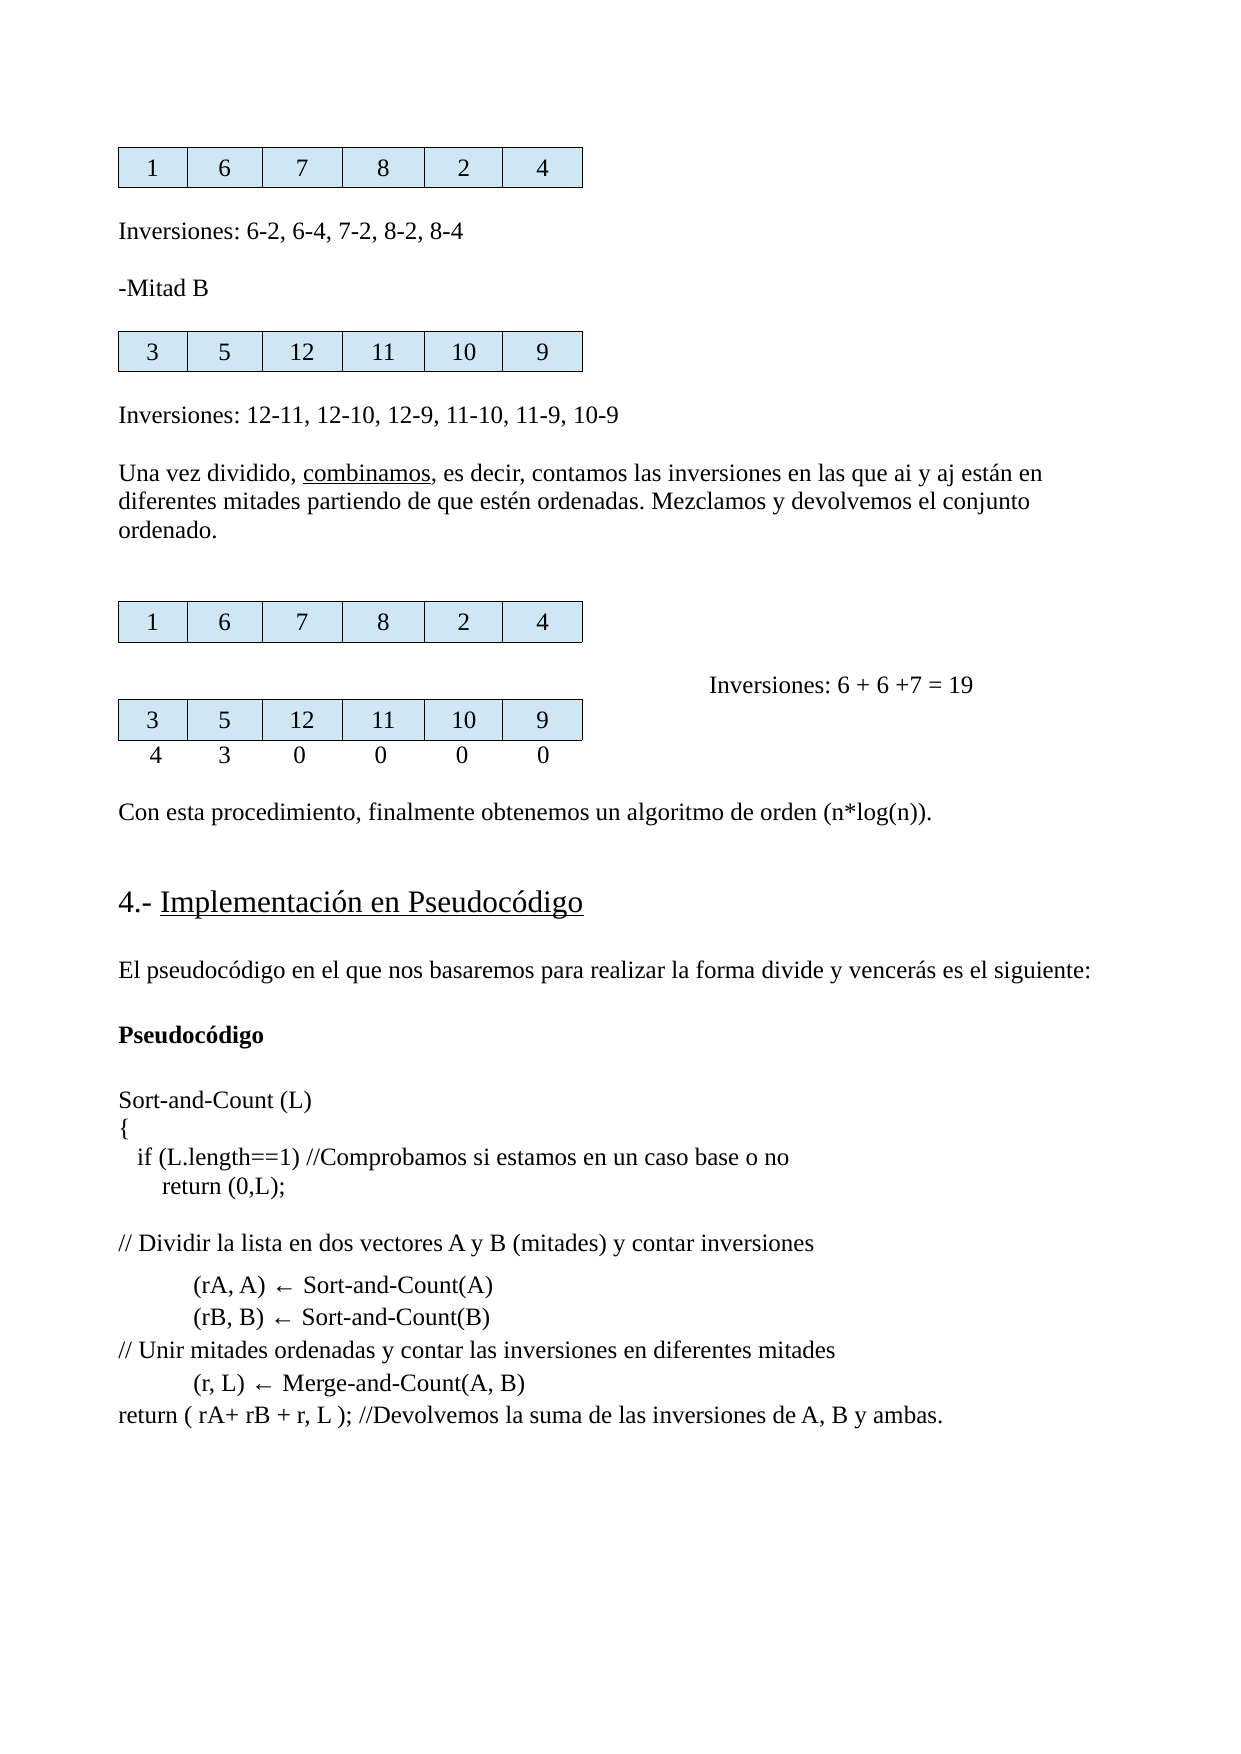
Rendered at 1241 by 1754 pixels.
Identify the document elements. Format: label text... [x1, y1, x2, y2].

table_header 10 [425, 700, 502, 740]
table_header 4 [503, 148, 582, 187]
table_header 2 [425, 602, 502, 642]
table_header 3 [119, 332, 187, 371]
table_header 9 [503, 332, 582, 371]
table_header 5 [188, 332, 262, 371]
table_header 1 [119, 602, 187, 642]
table_header 4 [503, 602, 582, 642]
table_header 6 [188, 602, 262, 642]
table_header 2 [425, 148, 502, 187]
table_header 11 [343, 332, 424, 371]
text Una vez dividido, combinamos, es decir, contamos las inversiones en las que ai y aj están en diferentes mitades partiendo de que estén ordenadas. Mezclamos y devolvemos el conjunto ordenado. [118, 458, 1122, 544]
table_header 7 [263, 602, 342, 642]
text 4.- Implementación en Pseudocódigo [118, 883, 1122, 919]
text Pseudocódigo [118, 1020, 1122, 1049]
text Con esta procedimiento, finalmente obtenemos un algoritmo de orden (n*log(n)). [118, 797, 1122, 826]
table_header 3 [119, 700, 187, 740]
text Inversiones: 12-11, 12-10, 12-9, 11-10, 11-9, 10-9 [118, 400, 1122, 429]
text (rB, B) ← Sort-and-Count(B) // Unir mitades ordenadas y contar las inversiones en diferentes mitades [118, 1302, 1122, 1364]
table_header 7 [263, 148, 342, 187]
text El pseudocódigo en el que nos basaremos para realizar la forma divide y vencerás es el siguiente: [118, 955, 1122, 984]
text (r, L) ← Merge-and-Count(A, B) [118, 1368, 1122, 1397]
table_header 11 [343, 700, 424, 740]
text Sort-and-Count (L) { if (L.length==1) //Comprobamos si estamos en un caso base o no return (0,L); // Dividir la lista en dos vectores A y B (mitades) y contar inversiones [118, 1085, 1122, 1257]
text 4 3 0 0 0 0 [118, 740, 1122, 768]
table_header 12 [263, 700, 342, 740]
table_header 5 [188, 700, 262, 740]
text Inversiones: 6 + 6 +7 = 19 [118, 671, 1122, 699]
text return ( rA+ rB + r, L ); //Devolvemos la suma de las inversiones de A, B y ambas. } [118, 1401, 1122, 1476]
table_header 10 [425, 332, 502, 371]
table_header 1 [119, 148, 187, 187]
text Inversiones: 6-2, 6-4, 7-2, 8-2, 8-4 [118, 216, 1122, 245]
text (rA, A) ← Sort-and-Count(A) [118, 1270, 1122, 1298]
table_header 8 [343, 148, 424, 187]
table_header 9 [503, 700, 582, 740]
table_header 12 [263, 332, 342, 371]
table_header 6 [188, 148, 262, 187]
text -Mitad B [118, 273, 1122, 302]
table_header 8 [343, 602, 424, 642]
